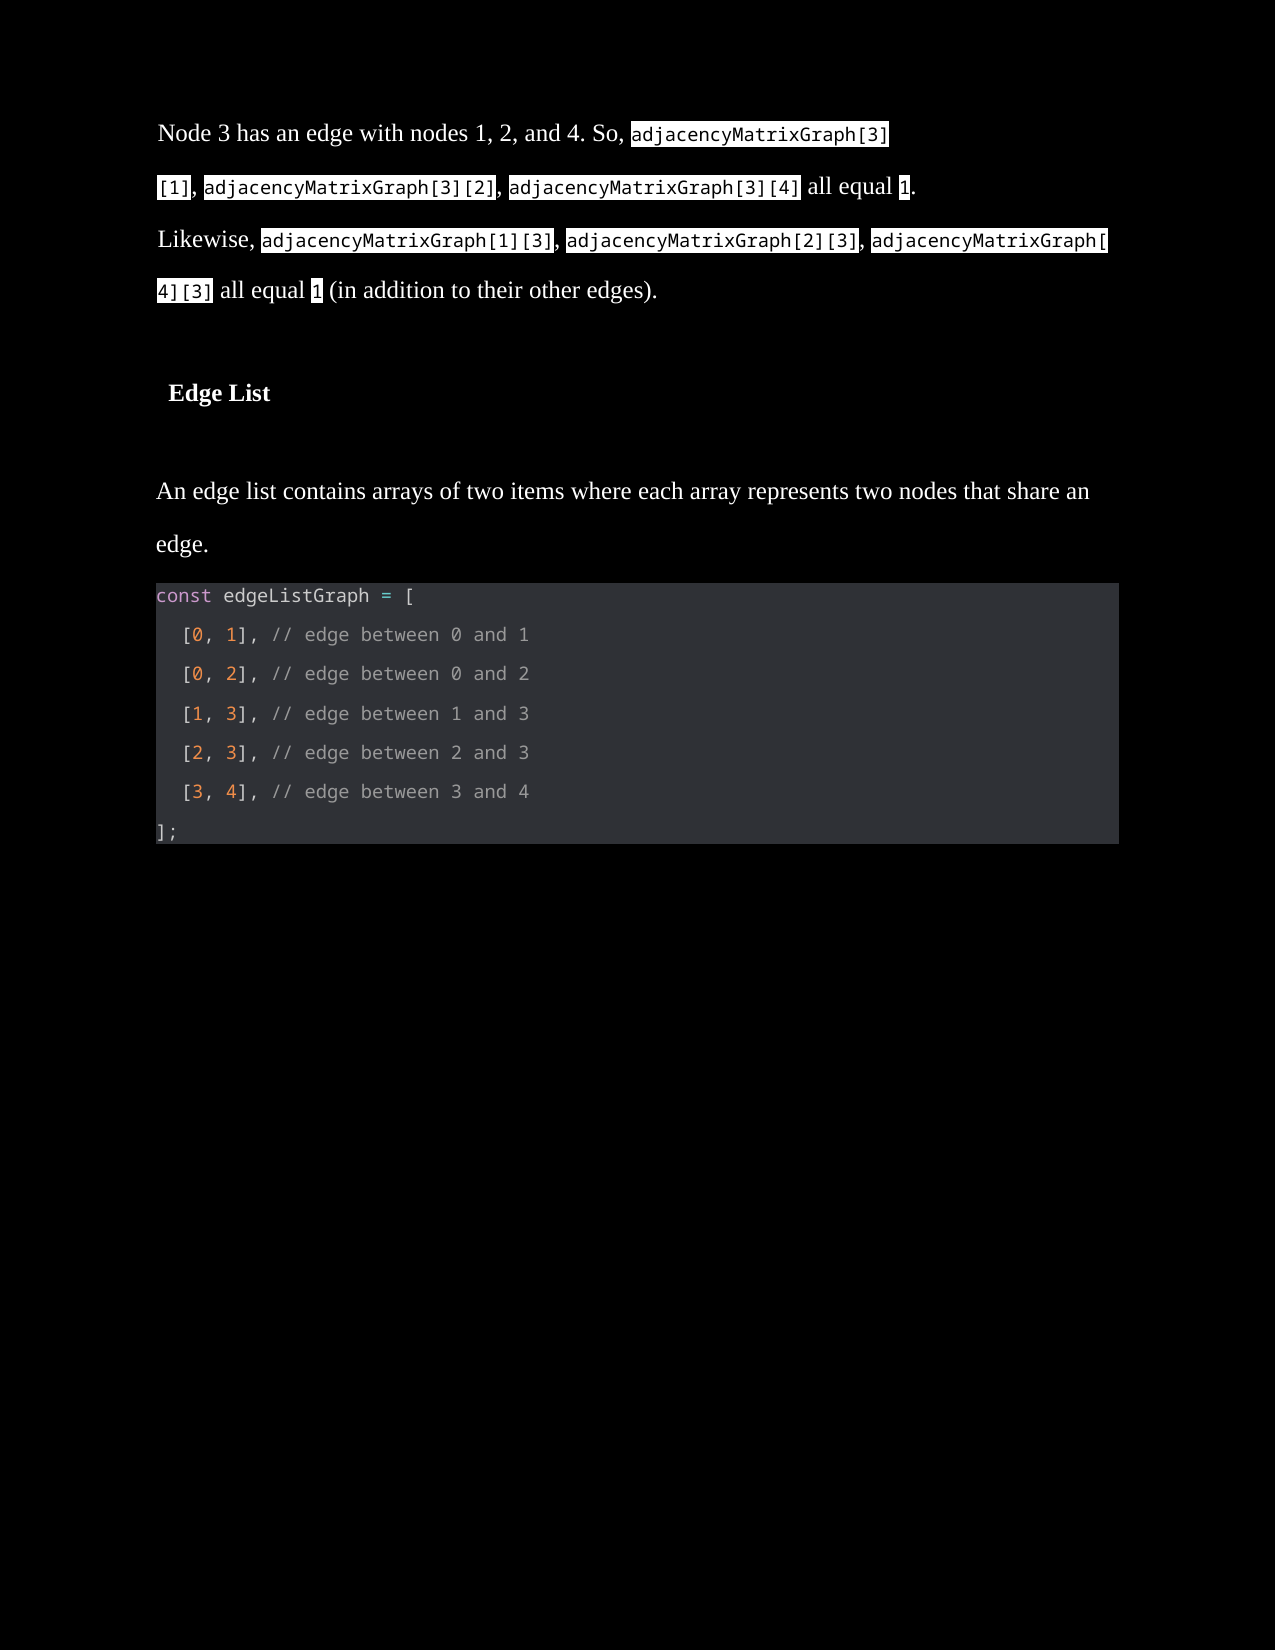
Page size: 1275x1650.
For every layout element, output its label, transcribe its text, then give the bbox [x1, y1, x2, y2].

text [2, 3], // edge between 2 and 3 [156, 739, 1119, 766]
subtitle Edge List [168, 378, 1107, 407]
text An edge list contains arrays of two items where each array represents two nodes that share an edge. [156, 476, 1119, 558]
text [0, 2], // edge between 0 and 2 [156, 660, 1119, 687]
text Likewise, adjacencyMatrixGraph[1][3], adjacencyMatrixGraph[2][3], adjacencyMatrixGraph[4][3] all equal 1 (in addition to their other edges). [157, 224, 1118, 303]
text [3, 4], // edge between 3 and 4 [156, 779, 1119, 805]
text Node 3 has an edge with nodes 1, 2, and 4. So, adjacencyMatrixGraph[3][1], adjacencyMatrixGraph[3][2], adjacencyMatrixGraph[3][4] all equal 1. [157, 118, 1118, 200]
text const edgeListGraph = [ [156, 583, 1119, 608]
text [0, 1], // edge between 0 and 1 [156, 621, 1119, 647]
text ]; [156, 818, 1119, 844]
text [1, 3], // edge between 1 and 3 [156, 700, 1119, 726]
